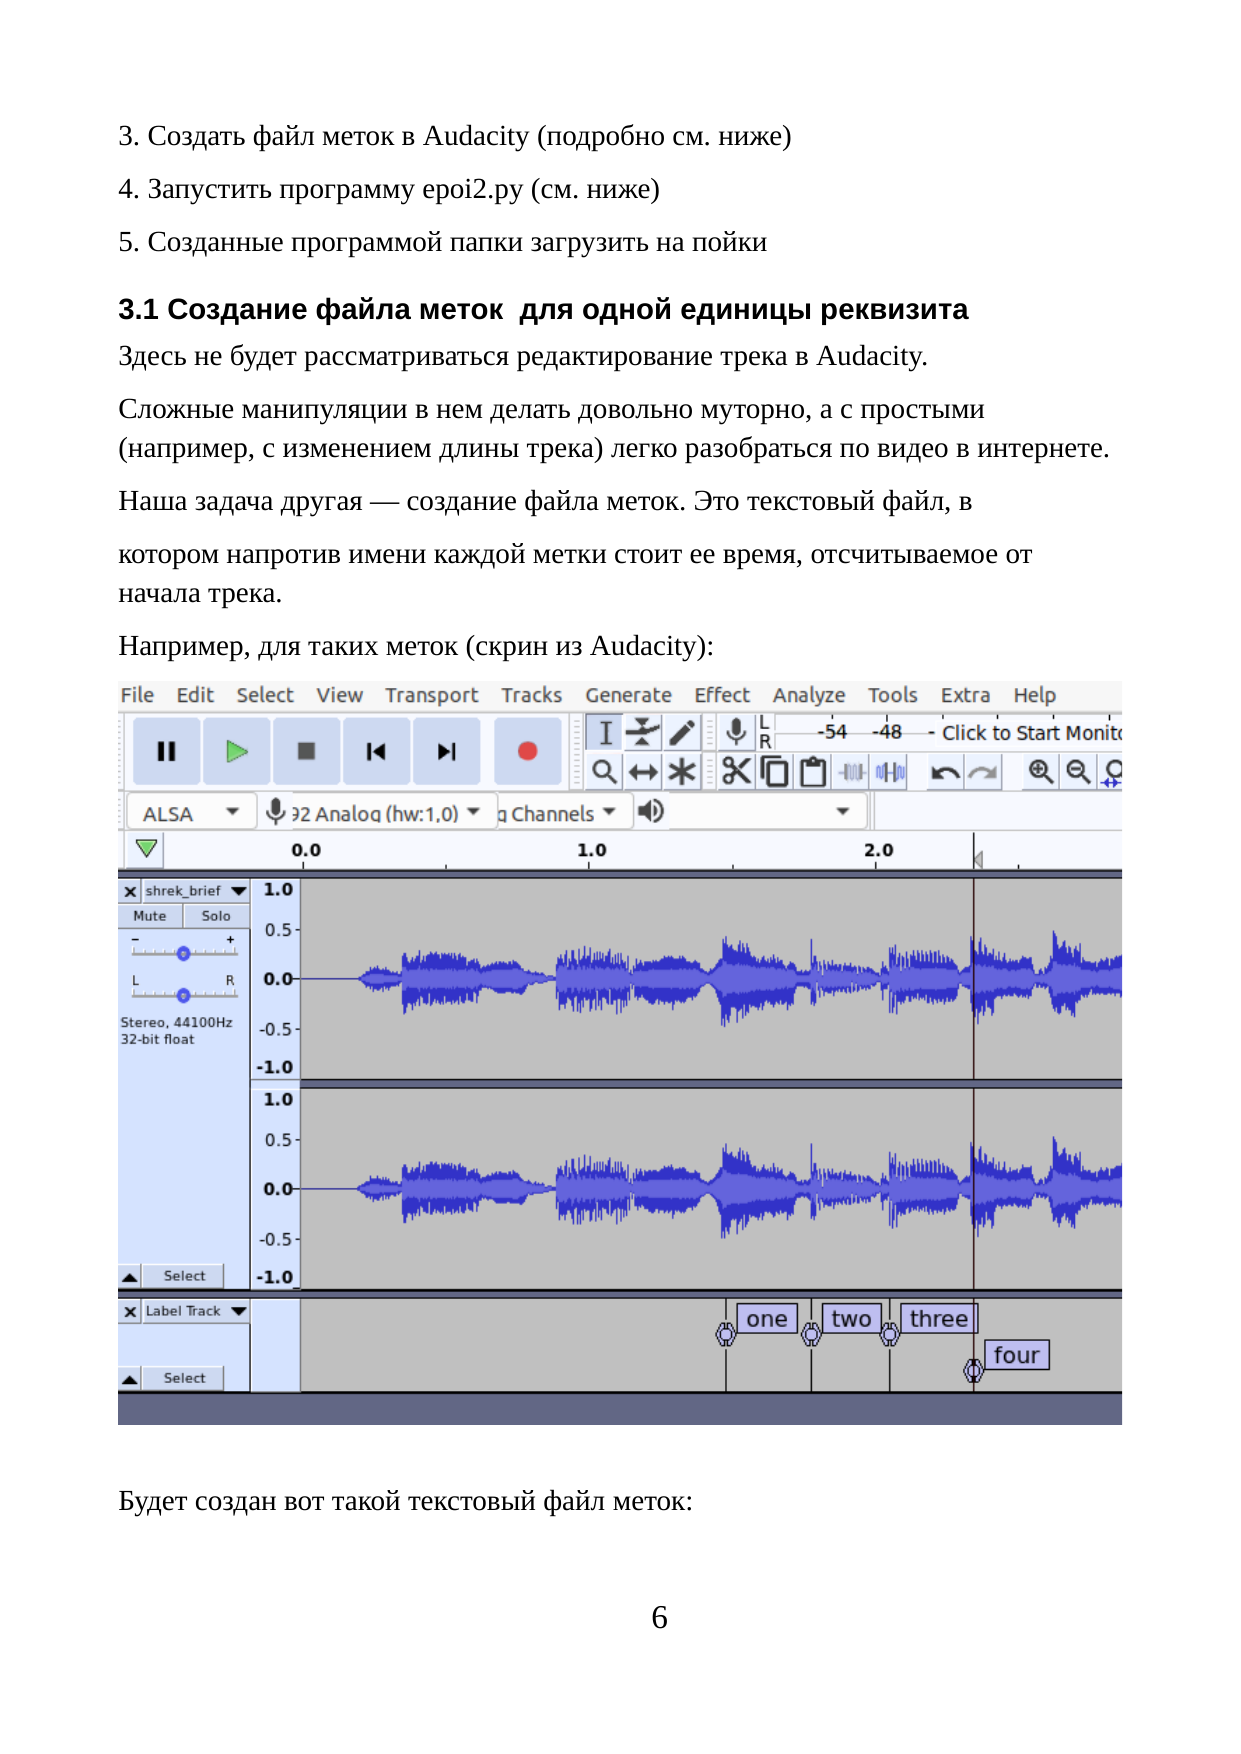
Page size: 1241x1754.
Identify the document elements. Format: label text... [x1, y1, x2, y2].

text Будет создан вот такой текстовый файл меток: [118, 1483, 1122, 1517]
text 3. Создать файл меток в Audacity (подробно см. ниже) [118, 118, 1122, 152]
text Например, для таких меток (скрин из Audacity): [118, 628, 1122, 661]
text Здесь не будет рассматриваться редактирование трека в Audacity. [118, 338, 1122, 372]
picture [118, 681, 1123, 1425]
text котором напротив имени каждой метки стоит ее время, отсчитываемое от начала трека. [118, 536, 1122, 608]
text 5. Созданные программой папки загрузить на пойки [118, 224, 1122, 258]
subtitle 3.1 Создание файла меток для одной единицы реквизита [118, 292, 1122, 326]
text Сложные манипуляции в нем делать довольно муторно, а с простыми (например, с изменением длины трека) легко разобраться по видео в интернете. [118, 391, 1122, 463]
text Наша задача другая — создание файла меток. Это текстовый файл, в [118, 483, 1122, 517]
text 4. Запустить программу epoi2.py (см. ниже) [118, 171, 1122, 205]
